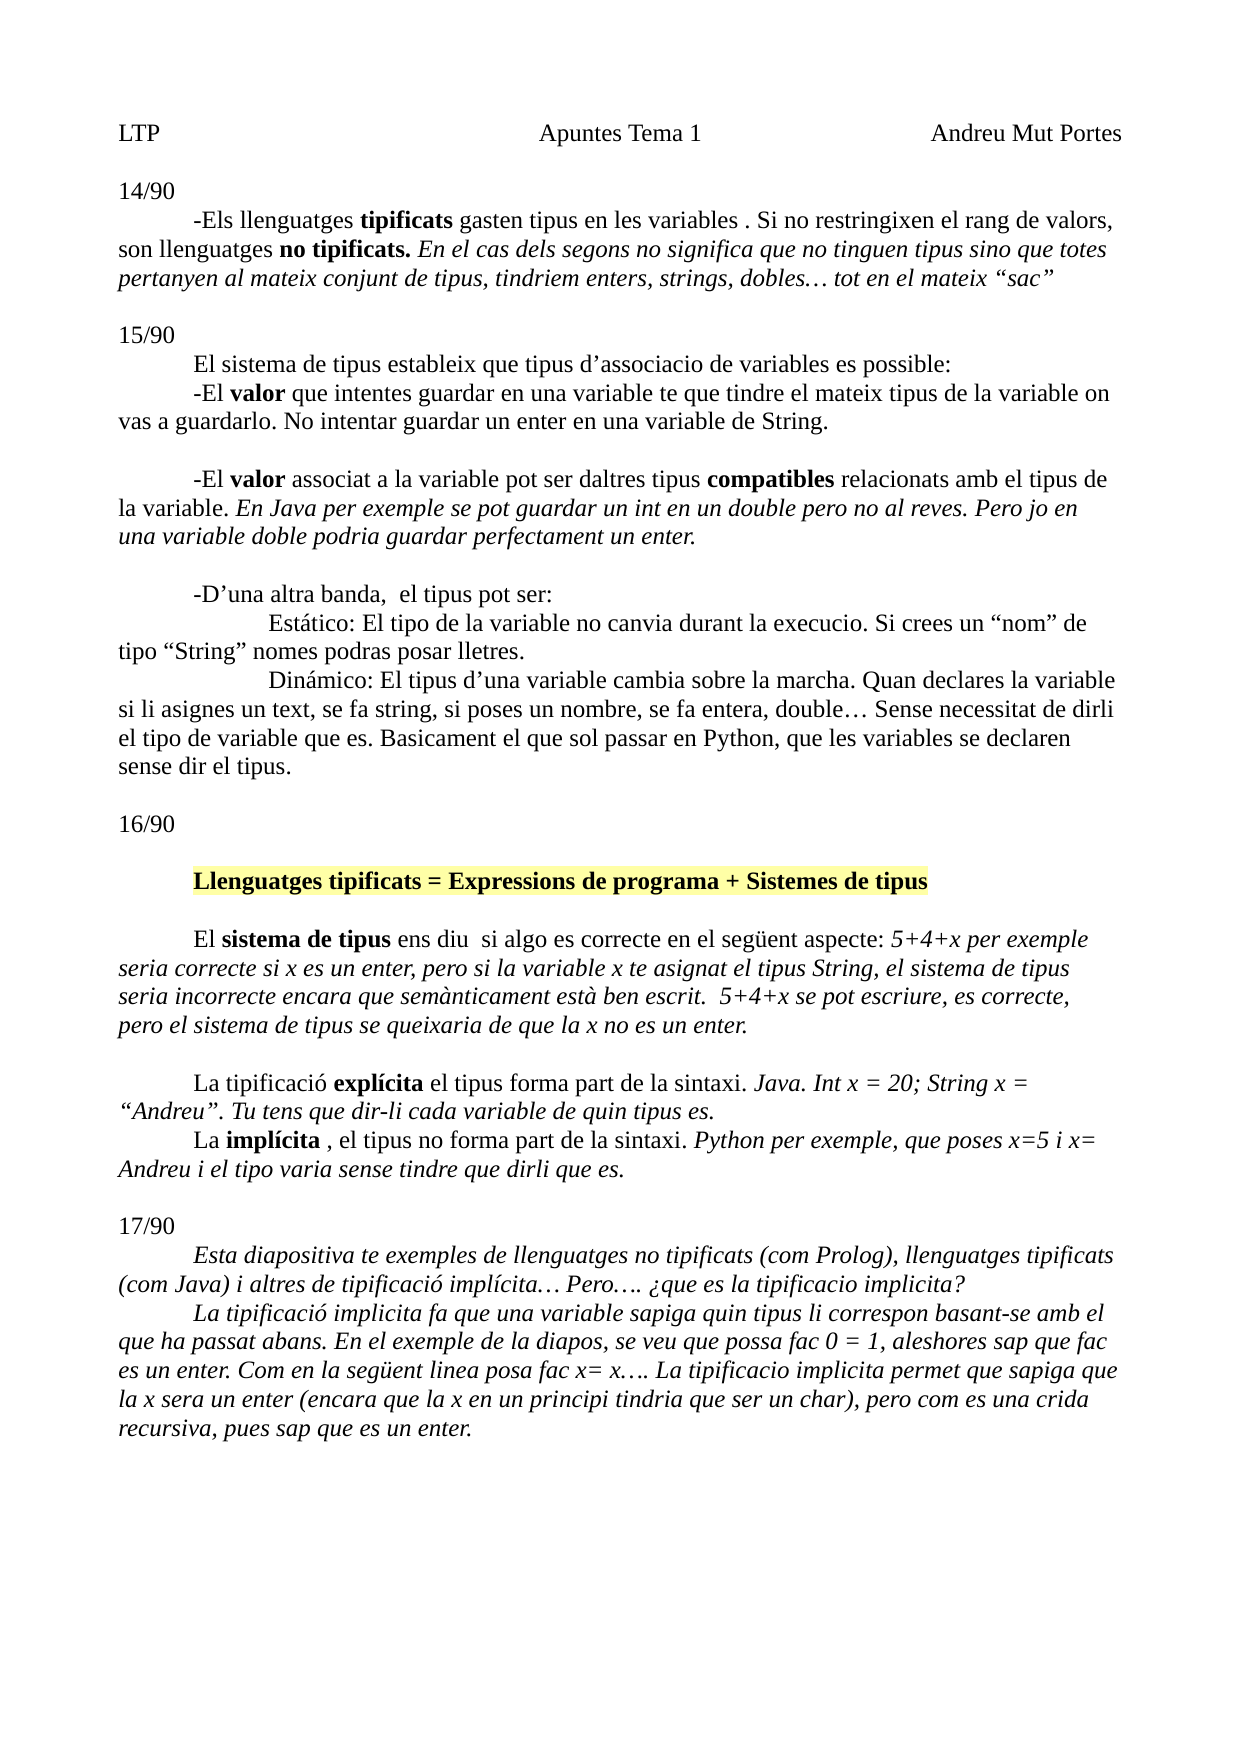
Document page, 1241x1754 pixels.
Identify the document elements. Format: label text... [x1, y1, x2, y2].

text 17/90 [118, 1211, 1122, 1240]
text Llenguatges tipificats = Expressions de programa + Sistemes de tipus [118, 866, 1122, 895]
text -Els llenguatges tipificats gasten tipus en les variables . Si no restringixen el rang de valors, son llenguatges no tipificats. En el cas dels segons no significa que no tinguen tipus sino que totes pertanyen al mateix conjunt de tipus, tindriem enters, strings, dobles… tot en el mateix “sac” [118, 205, 1122, 291]
text La implícita , el tipus no forma part de la sintaxi. Python per exemple, que poses x=5 i x= Andreu i el tipo varia sense tindre que dirli que es. [118, 1125, 1122, 1183]
text -El valor associat a la variable pot ser daltres tipus compatibles relacionats amb el tipus de la variable. En Java per exemple se pot guardar un int en un double pero no al reves. Pero jo en una variable doble podria guardar perfectament un enter. [118, 464, 1122, 550]
text 16/90 [118, 809, 1122, 838]
text La tipificació explícita el tipus forma part de la sintaxi. Java. Int x = 20; String x = “Andreu”. Tu tens que dir-li cada variable de quin tipus es. [118, 1068, 1122, 1125]
text El sistema de tipus estableix que tipus d’associacio de variables es possible: [118, 349, 1122, 378]
text -D’una altra banda, el tipus pot ser: [118, 579, 1122, 608]
text 15/90 [118, 320, 1122, 349]
text La tipificació implicita fa que una variable sapiga quin tipus li correspon basant-se amb el que ha passat abans. En el exemple de la diapos, se veu que possa fac 0 = 1, aleshores sap que fac es un enter. Com en la següent linea posa fac x= x…. La tipificacio implicita permet que sapiga que la x sera un enter (encara que la x en un principi tindria que ser un char), pero com es una crida recursiva, pues sap que es un enter. [118, 1298, 1122, 1441]
text -El valor que intentes guardar en una variable te que tindre el mateix tipus de la variable on vas a guardarlo. No intentar guardar un enter en una variable de String. [118, 378, 1122, 435]
text El sistema de tipus ens diu si algo es correcte en el següent aspecte: 5+4+x per exemple seria correcte si x es un enter, pero si la variable x te asignat el tipus String, el sistema de tipus seria incorrecte encara que semànticament està ben escrit. 5+4+x se pot escriure, es correcte, pero el sistema de tipus se queixaria de que la x no es un enter. [118, 924, 1122, 1039]
text 14/90 [118, 176, 1122, 205]
text Esta diapositiva te exemples de llenguatges no tipificats (com Prolog), llenguatges tipificats (com Java) i altres de tipificació implícita… Pero…. ¿que es la tipificacio implicita? [118, 1240, 1122, 1298]
text Estático: El tipo de la variable no canvia durant la execucio. Si crees un “nom” de tipo “String” nomes podras posar lletres. [118, 608, 1122, 665]
text Dinámico: El tipus d’una variable cambia sobre la marcha. Quan declares la variable si li asignes un text, se fa string, si poses un nombre, se fa entera, double… Sense necessitat de dirli el tipo de variable que es. Basicament el que sol passar en Python, que les variables se declaren sense dir el tipus. [118, 665, 1122, 780]
